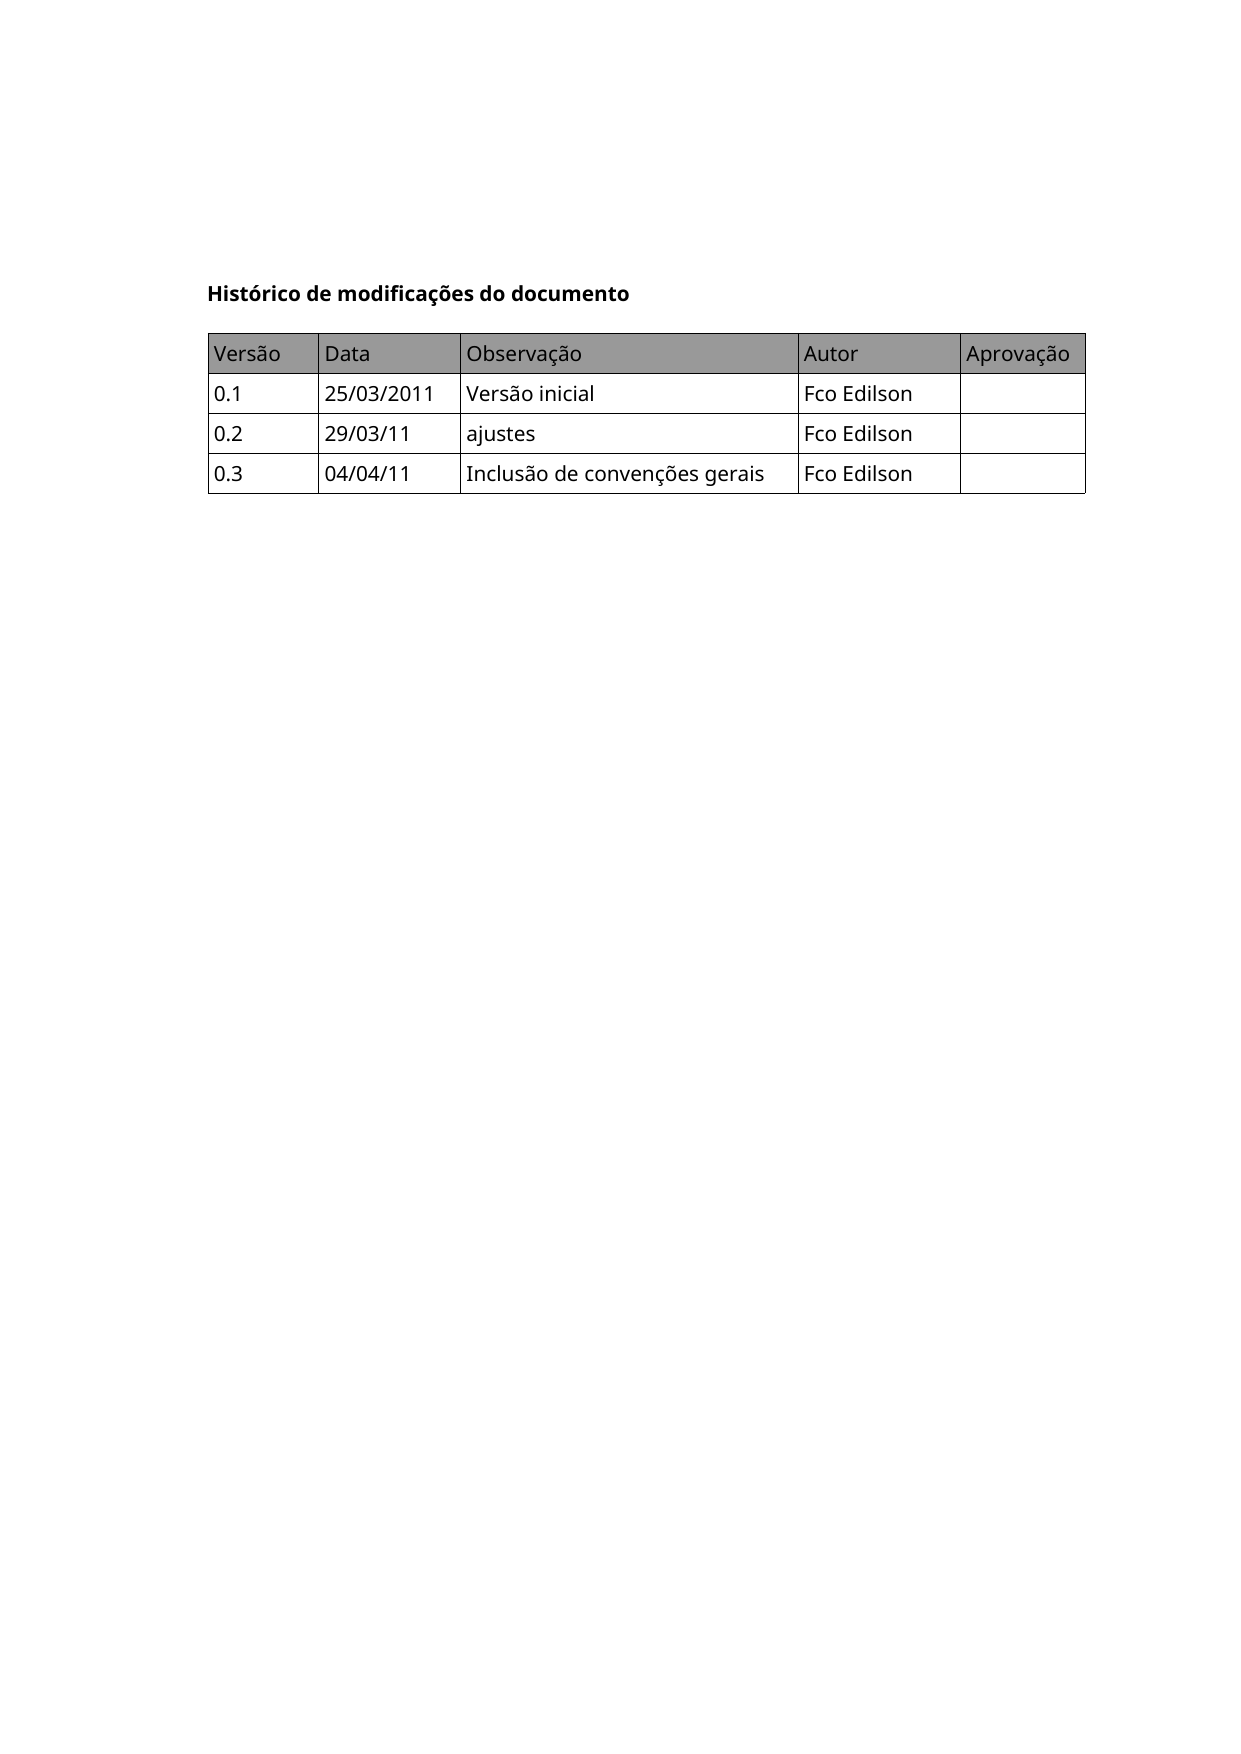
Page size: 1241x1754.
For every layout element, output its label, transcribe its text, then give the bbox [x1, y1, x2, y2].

table_header Observação [461, 334, 798, 373]
table_cell Fco Edilson [799, 374, 960, 413]
table_cell 0.2 [209, 414, 318, 453]
table_cell [961, 374, 1085, 413]
table_cell 0.1 [209, 374, 318, 413]
table_header Data [319, 334, 460, 373]
table_header Autor [799, 334, 960, 373]
table_cell 04/04/11 [319, 454, 460, 493]
table_cell Fco Edilson [799, 454, 960, 493]
table_cell Versão inicial [461, 374, 798, 413]
table_cell Fco Edilson [799, 414, 960, 453]
table_cell Inclusão de convenções gerais [461, 454, 798, 493]
table_header Aprovação [961, 334, 1085, 373]
table_header Versão [209, 334, 318, 373]
table_cell [961, 414, 1085, 453]
table_cell 25/03/2011 [319, 374, 460, 413]
table_cell 0.3 [209, 454, 318, 493]
text Histórico de modificações do documento [207, 279, 1122, 308]
table_cell ajustes [461, 414, 798, 453]
table_cell 29/03/11 [319, 414, 460, 453]
table_cell [961, 454, 1085, 493]
